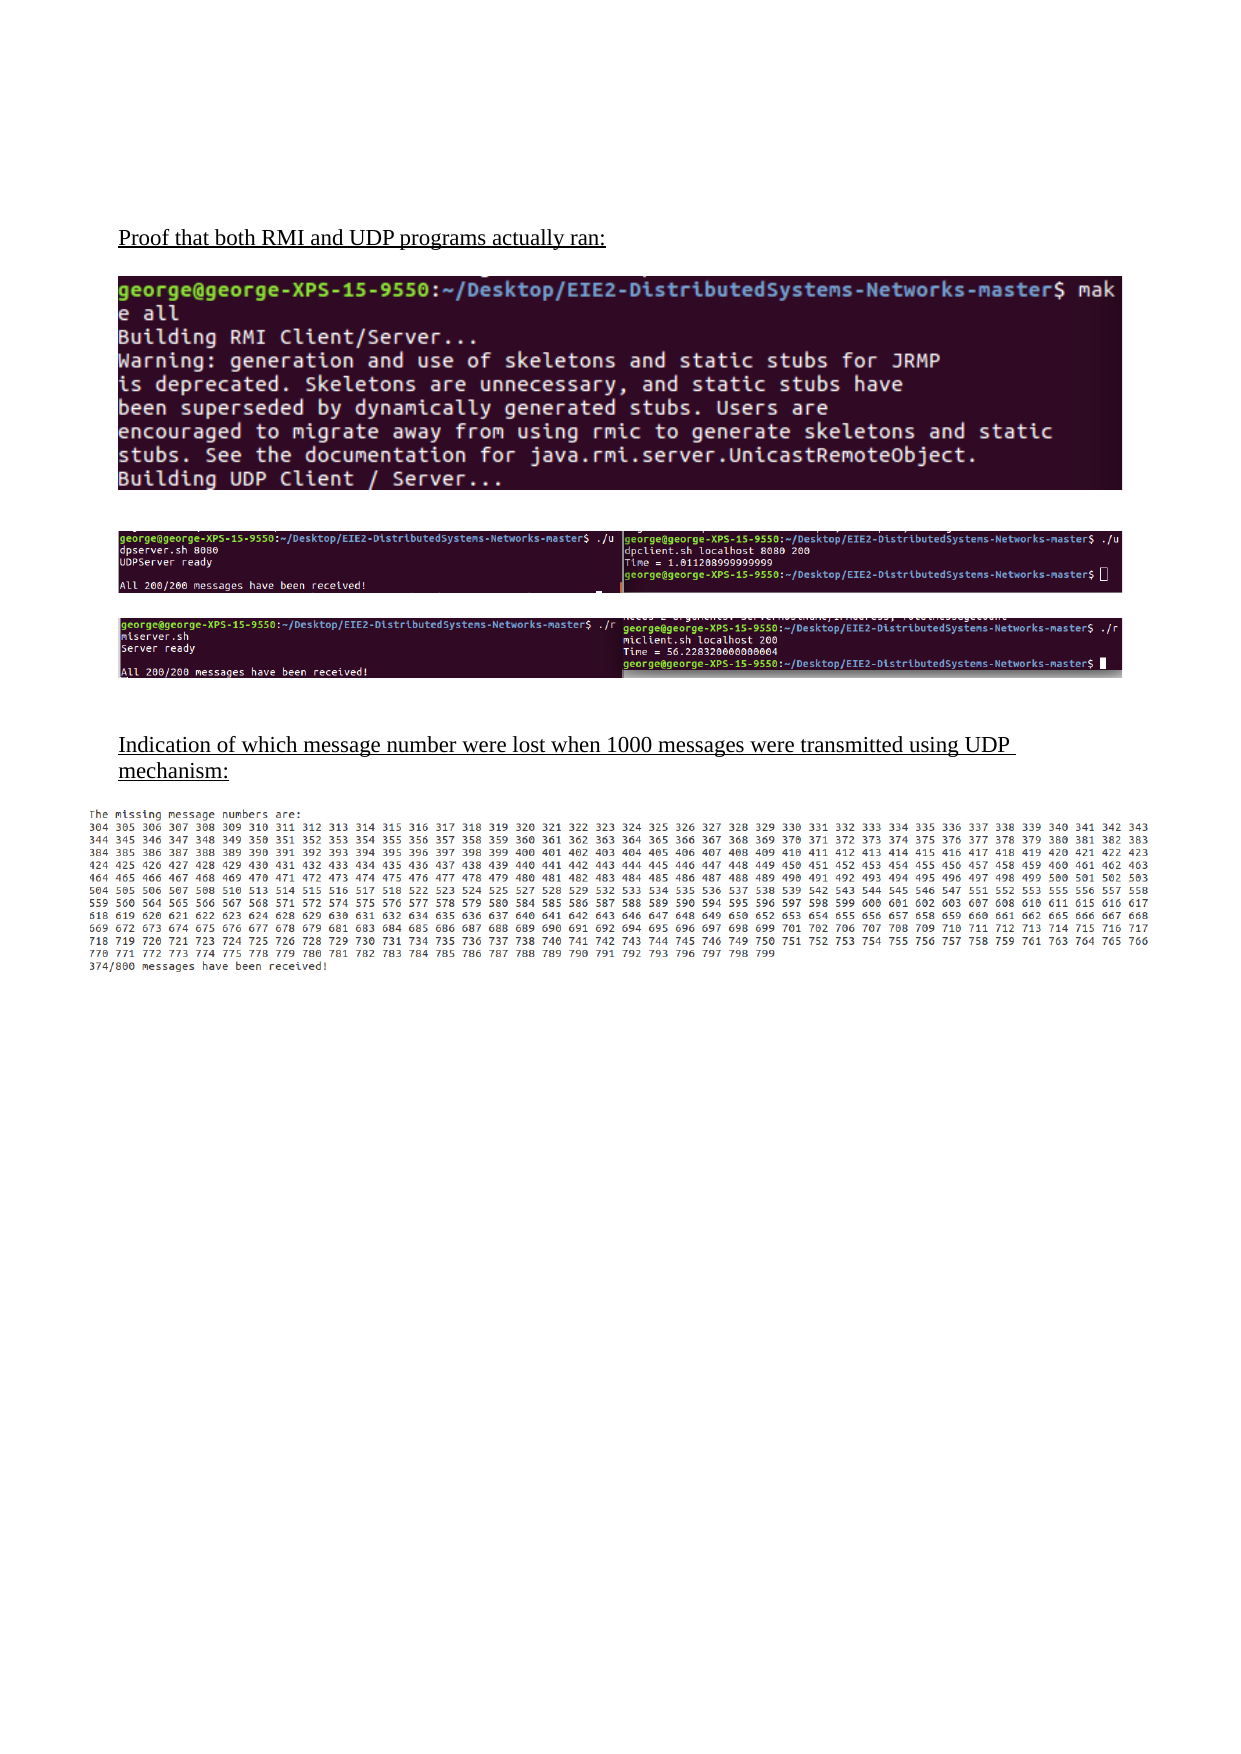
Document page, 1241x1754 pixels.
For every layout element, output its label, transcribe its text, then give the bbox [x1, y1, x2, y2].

picture [118, 531, 1123, 593]
picture [118, 618, 1123, 678]
text Proof that both RMI and UDP programs actually ran: [118, 223, 1122, 250]
picture [90, 809, 1151, 974]
picture [118, 276, 1123, 490]
text Indication of which message number were lost when 1000 messages were transmitted using UDP mechanism: [118, 731, 1122, 783]
